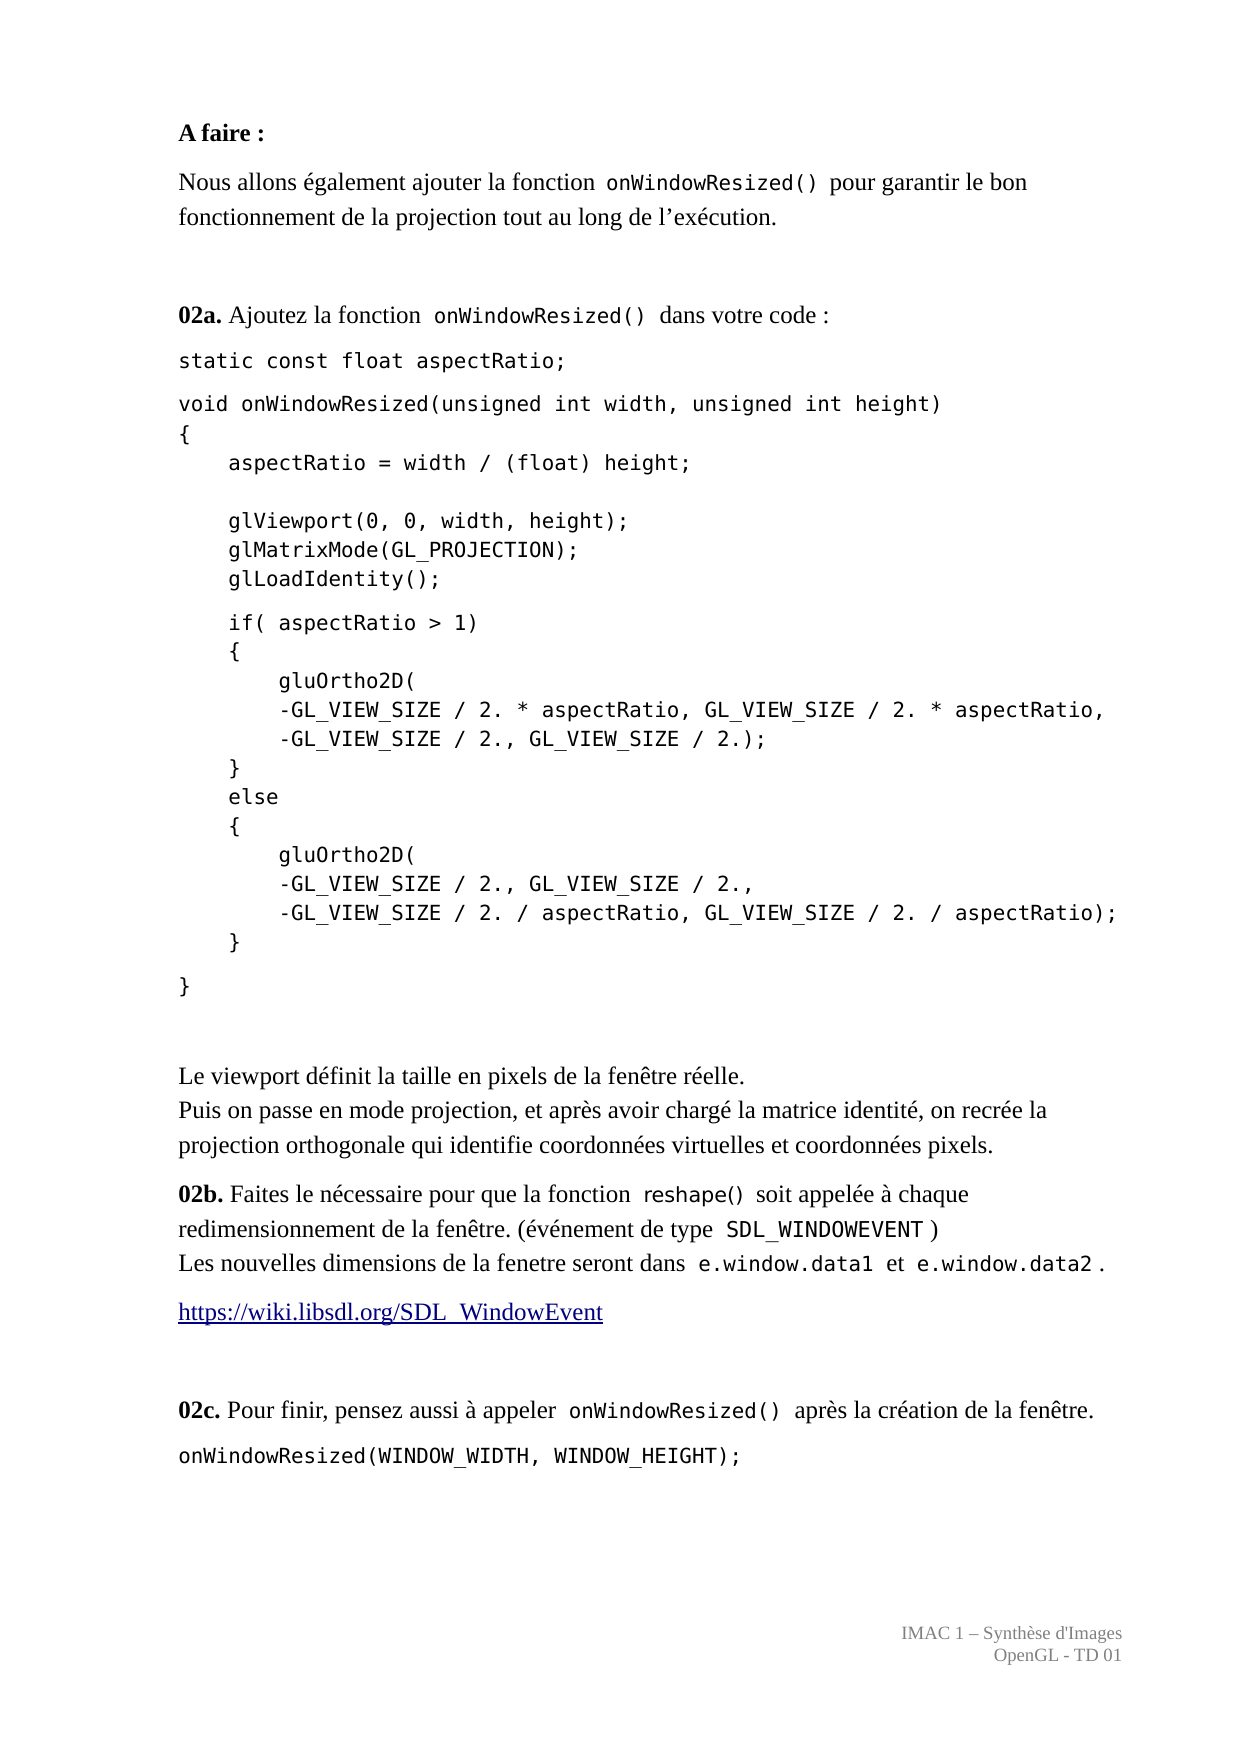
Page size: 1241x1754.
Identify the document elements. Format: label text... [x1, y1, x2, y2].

text onWindowResized(WINDOW_WIDTH, WINDOW_HEIGHT); [178, 1444, 1122, 1469]
text if( aspectRatio > 1) { gluOrtho2D( -GL_VIEW_SIZE / 2. * aspectRatio, GL_VIEW_SIZE / 2. * aspectRatio, -GL_VIEW_SIZE / 2., GL_VIEW_SIZE / 2.); } else { gluOrtho2D( -GL_VIEW_SIZE / 2., GL_VIEW_SIZE / 2., -GL_VIEW_SIZE / 2. / aspectRatio, GL_VIEW_SIZE / 2. / aspectRatio); } [178, 611, 1122, 954]
text Le viewport définit la taille en pixels de la fenêtre réelle. Puis on passe en mode projection, et après avoir chargé la matrice identité, on recrée la projection orthogonale qui identifie coordonnées virtuelles et coordonnées pixels. [178, 1061, 1122, 1159]
text Nous allons également ajouter la fonction onWindowResized() pour garantir le bon fonctionnement de la projection tout au long de l’exécution. [178, 167, 1122, 230]
text } [178, 974, 1122, 998]
text static const float aspectRatio; [178, 349, 1122, 373]
text 02b. Faites le nécessaire pour que la fonction reshape() soit appelée à chaque redimensionnement de la fenêtre. (événement de type SDL_WINDOWEVENT ) Les nouvelles dimensions de la fenetre seront dans e.window.data1 et e.window.data2 . [178, 1179, 1122, 1277]
text 02a. Ajoutez la fonction onWindowResized() dans votre code : [178, 300, 1122, 328]
text A faire : [178, 118, 1122, 147]
text 02c. Pour finir, pensez aussi à appeler onWindowResized() après la création de la fenêtre. [178, 1395, 1122, 1424]
text https://wiki.libsdl.org/SDL_WindowEvent [178, 1297, 1122, 1326]
text void onWindowResized(unsigned int width, unsigned int height) { aspectRatio = width / (float) height; glViewport(0, 0, width, height); glMatrixMode(GL_PROJECTION); glLoadIdentity(); [178, 392, 1122, 591]
